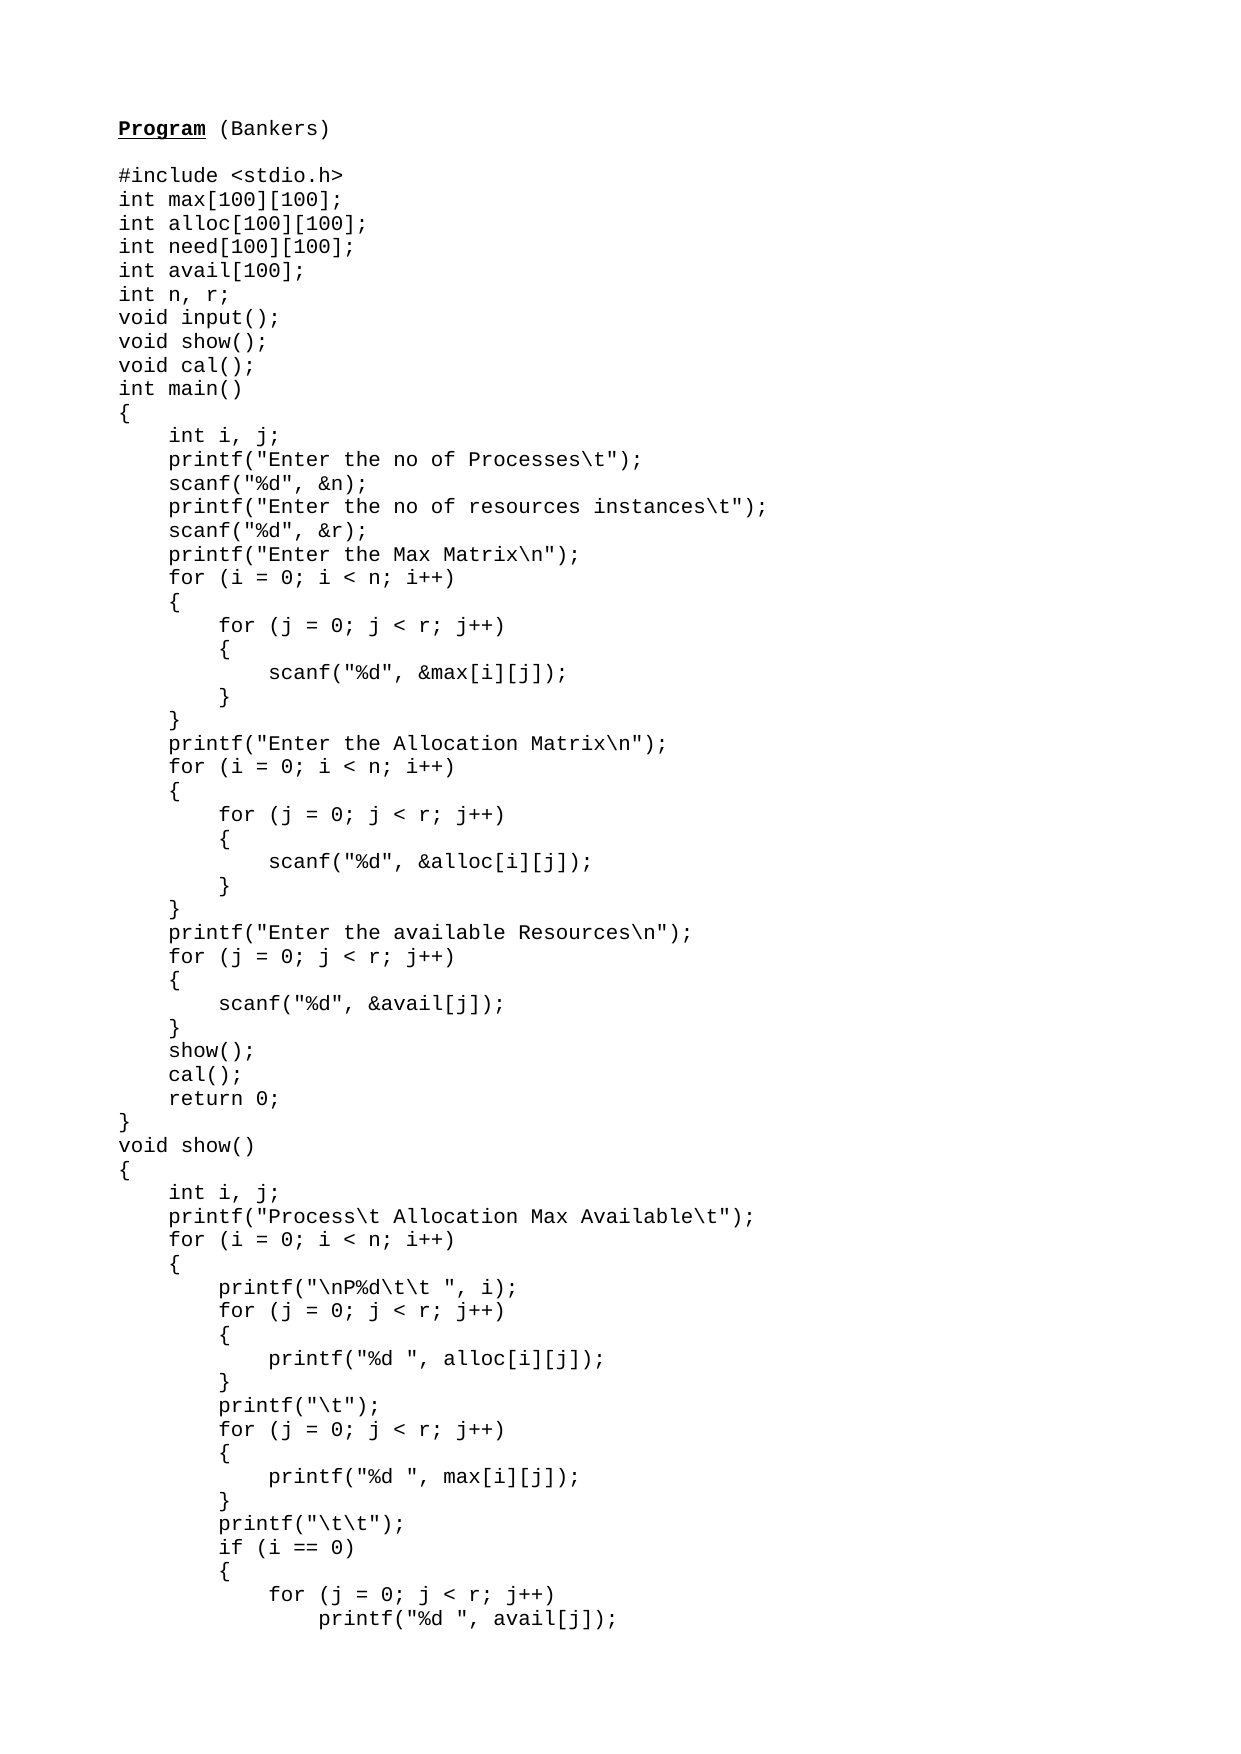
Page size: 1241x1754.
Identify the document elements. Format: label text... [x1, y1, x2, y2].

text { [118, 1561, 1122, 1584]
text int need[100][100]; [118, 236, 1122, 260]
text for (j = 0; j < r; j++) [118, 804, 1122, 827]
text { [118, 1158, 1122, 1182]
text } [118, 709, 1122, 733]
text } [118, 1017, 1122, 1040]
text if (i == 0) [118, 1537, 1122, 1561]
text for (i = 0; i < n; i++) [118, 567, 1122, 591]
text #include <stdio.h> [118, 165, 1122, 189]
text int i, j; [118, 1182, 1122, 1206]
text { [118, 1324, 1122, 1348]
text int max[100][100]; [118, 189, 1122, 213]
text void show() [118, 1135, 1122, 1158]
text printf("Process\t Allocation Max Available\t"); [118, 1206, 1122, 1229]
text for (i = 0; i < n; i++) [118, 1229, 1122, 1253]
text int i, j; [118, 426, 1122, 449]
text printf("%d ", alloc[i][j]); [118, 1348, 1122, 1371]
text for (j = 0; j < r; j++) [118, 615, 1122, 638]
text } [118, 875, 1122, 898]
text { [118, 638, 1122, 662]
text { [118, 1253, 1122, 1277]
text } [118, 1111, 1122, 1135]
text } [118, 898, 1122, 922]
text for (j = 0; j < r; j++) [118, 1584, 1122, 1608]
text scanf("%d", &avail[j]); [118, 993, 1122, 1017]
text printf("Enter the no of resources instances\t"); [118, 496, 1122, 520]
text printf("Enter the available Resources\n"); [118, 922, 1122, 946]
text { [118, 780, 1122, 804]
text cal(); [118, 1064, 1122, 1088]
text } [118, 1489, 1122, 1513]
text scanf("%d", &alloc[i][j]); [118, 851, 1122, 875]
text for (j = 0; j < r; j++) [118, 1300, 1122, 1324]
text printf("\t\t"); [118, 1513, 1122, 1537]
text int main() [118, 378, 1122, 402]
text scanf("%d", &n); [118, 473, 1122, 496]
text { [118, 591, 1122, 615]
text { [118, 827, 1122, 851]
text void show(); [118, 331, 1122, 354]
text scanf("%d", &r); [118, 520, 1122, 544]
text int alloc[100][100]; [118, 213, 1122, 236]
text void input(); [118, 307, 1122, 331]
text scanf("%d", &max[i][j]); [118, 662, 1122, 686]
text Program (Bankers) [118, 118, 1122, 142]
text for (j = 0; j < r; j++) [118, 1419, 1122, 1442]
text printf("%d ", max[i][j]); [118, 1466, 1122, 1489]
text { [118, 1442, 1122, 1466]
text } [118, 686, 1122, 709]
text for (j = 0; j < r; j++) [118, 946, 1122, 969]
text show(); [118, 1040, 1122, 1064]
text printf("%d ", avail[j]); [118, 1608, 1122, 1631]
text for (i = 0; i < n; i++) [118, 757, 1122, 780]
text int avail[100]; [118, 260, 1122, 284]
text printf("Enter the Max Matrix\n"); [118, 544, 1122, 567]
text printf("\nP%d\t\t ", i); [118, 1277, 1122, 1300]
text { [118, 402, 1122, 426]
text printf("\t"); [118, 1395, 1122, 1419]
text printf("Enter the Allocation Matrix\n"); [118, 733, 1122, 757]
text } [118, 1371, 1122, 1395]
text void cal(); [118, 354, 1122, 378]
text int n, r; [118, 284, 1122, 307]
text { [118, 969, 1122, 993]
text return 0; [118, 1088, 1122, 1111]
text printf("Enter the no of Processes\t"); [118, 449, 1122, 473]
